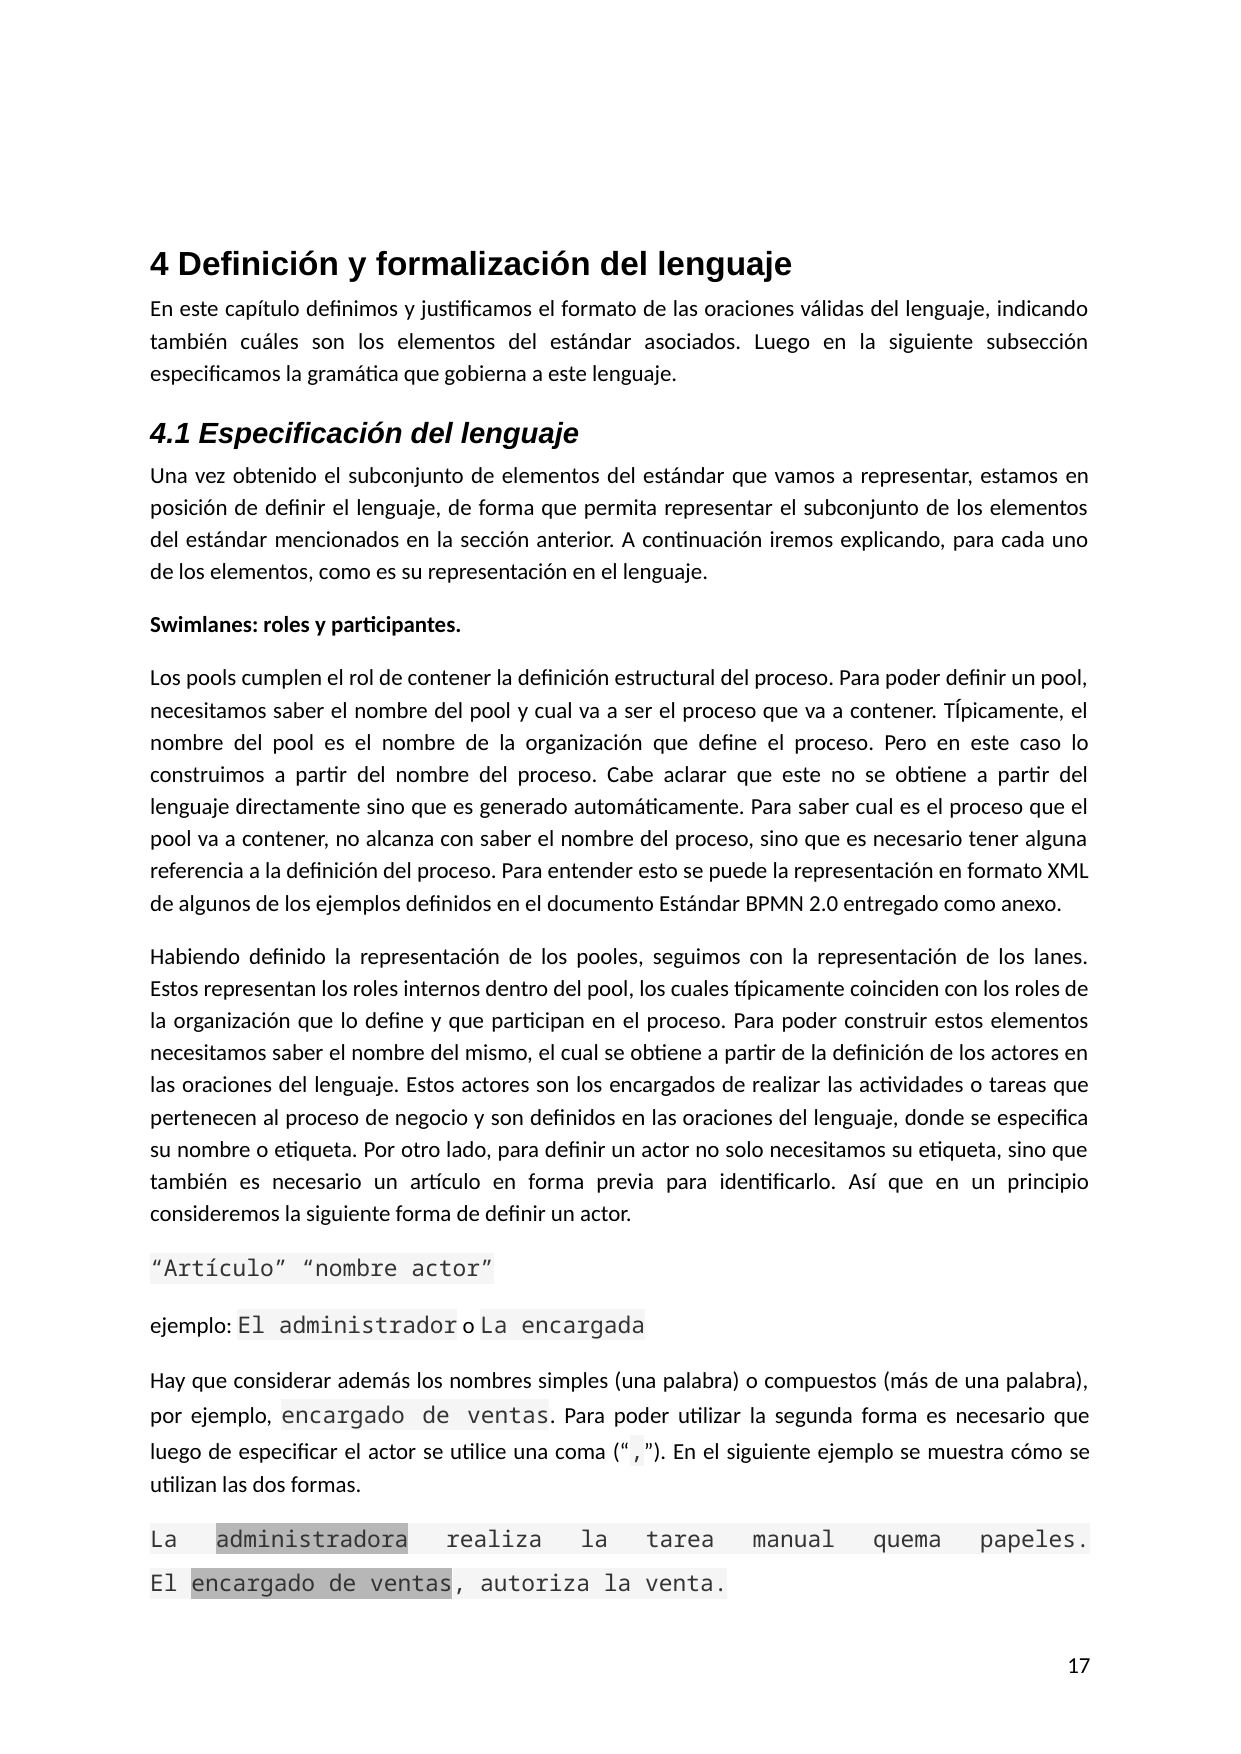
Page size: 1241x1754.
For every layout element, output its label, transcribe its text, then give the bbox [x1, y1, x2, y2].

text En este capítulo definimos y justificamos el formato de las oraciones válidas del lenguaje, indicando también cuáles son los elementos del estándar asociados. Luego en la siguiente subsección especificamos la gramática que gobierna a este lenguaje. [150, 294, 1090, 387]
subtitle 4 Definición y formalización del lenguaje [150, 244, 1090, 283]
subtitle 4.1 Especificación del lenguaje [150, 416, 1090, 450]
text Una vez obtenido el subconjunto de elementos del estándar que vamos a representar, estamos en posición de definir el lenguaje, de forma que permita representar el subconjunto de los elementos del estándar mencionados en la sección anterior. A continuación iremos explicando, para cada uno de los elementos, como es su representación en el lenguaje. [150, 461, 1090, 586]
text Los pools cumplen el rol de contener la definición estructural del proceso. Para poder definir un pool, necesitamos saber el nombre del pool y cual va a ser el proceso que va a contener. TÍpicamente, el nombre del pool es el nombre de la organización que define el proceso. Pero en este caso lo construimos a partir del nombre del proceso. Cabe aclarar que este no se obtiene a partir del lenguaje directamente sino que es generado automáticamente. Para saber cual es el proceso que el pool va a contener, no alcanza con saber el nombre del proceso, sino que es necesario tener alguna referencia a la definición del proceso. Para entender esto se puede la representación en formato XML de algunos de los ejemplos definidos en el documento Estándar BPMN 2.0 entregado como anexo. [150, 663, 1090, 917]
text La administradora realiza la tarea manual quema papeles. El encargado de ventas, autoriza la venta. [150, 1523, 1090, 1599]
text Habiendo definido la representación de los pooles, seguimos con la representación de los lanes. Estos representan los roles internos dentro del pool, los cuales típicamente coinciden con los roles de la organización que lo define y que participan en el proceso. Para poder construir estos elementos necesitamos saber el nombre del mismo, el cual se obtiene a partir de la definición de los actores en las oraciones del lenguaje. Estos actores son los encargados de realizar las actividades o tareas que pertenecen al proceso de negocio y son definidos en las oraciones del lenguaje, donde se especifica su nombre o etiqueta. Por otro lado, para definir un actor no solo necesitamos su etiqueta, sino que también es necesario un artículo en forma previa para identificarlo. Así que en un principio consideremos la siguiente forma de definir un actor. [150, 942, 1090, 1227]
text ejemplo: El administrador o La encargada [150, 1309, 1090, 1340]
text “Artículo” “nombre actor” [150, 1252, 1090, 1284]
text Swimlanes: roles y participantes. [150, 611, 1090, 638]
text Hay que considerar además los nombres simples (una palabra) o compuestos (más de una palabra), por ejemplo, encargado de ventas. Para poder utilizar la segunda forma es necesario que luego de especificar el actor se utilice una coma (“,”). En el siguiente ejemplo se muestra cómo se utilizan las dos formas. [150, 1366, 1090, 1498]
